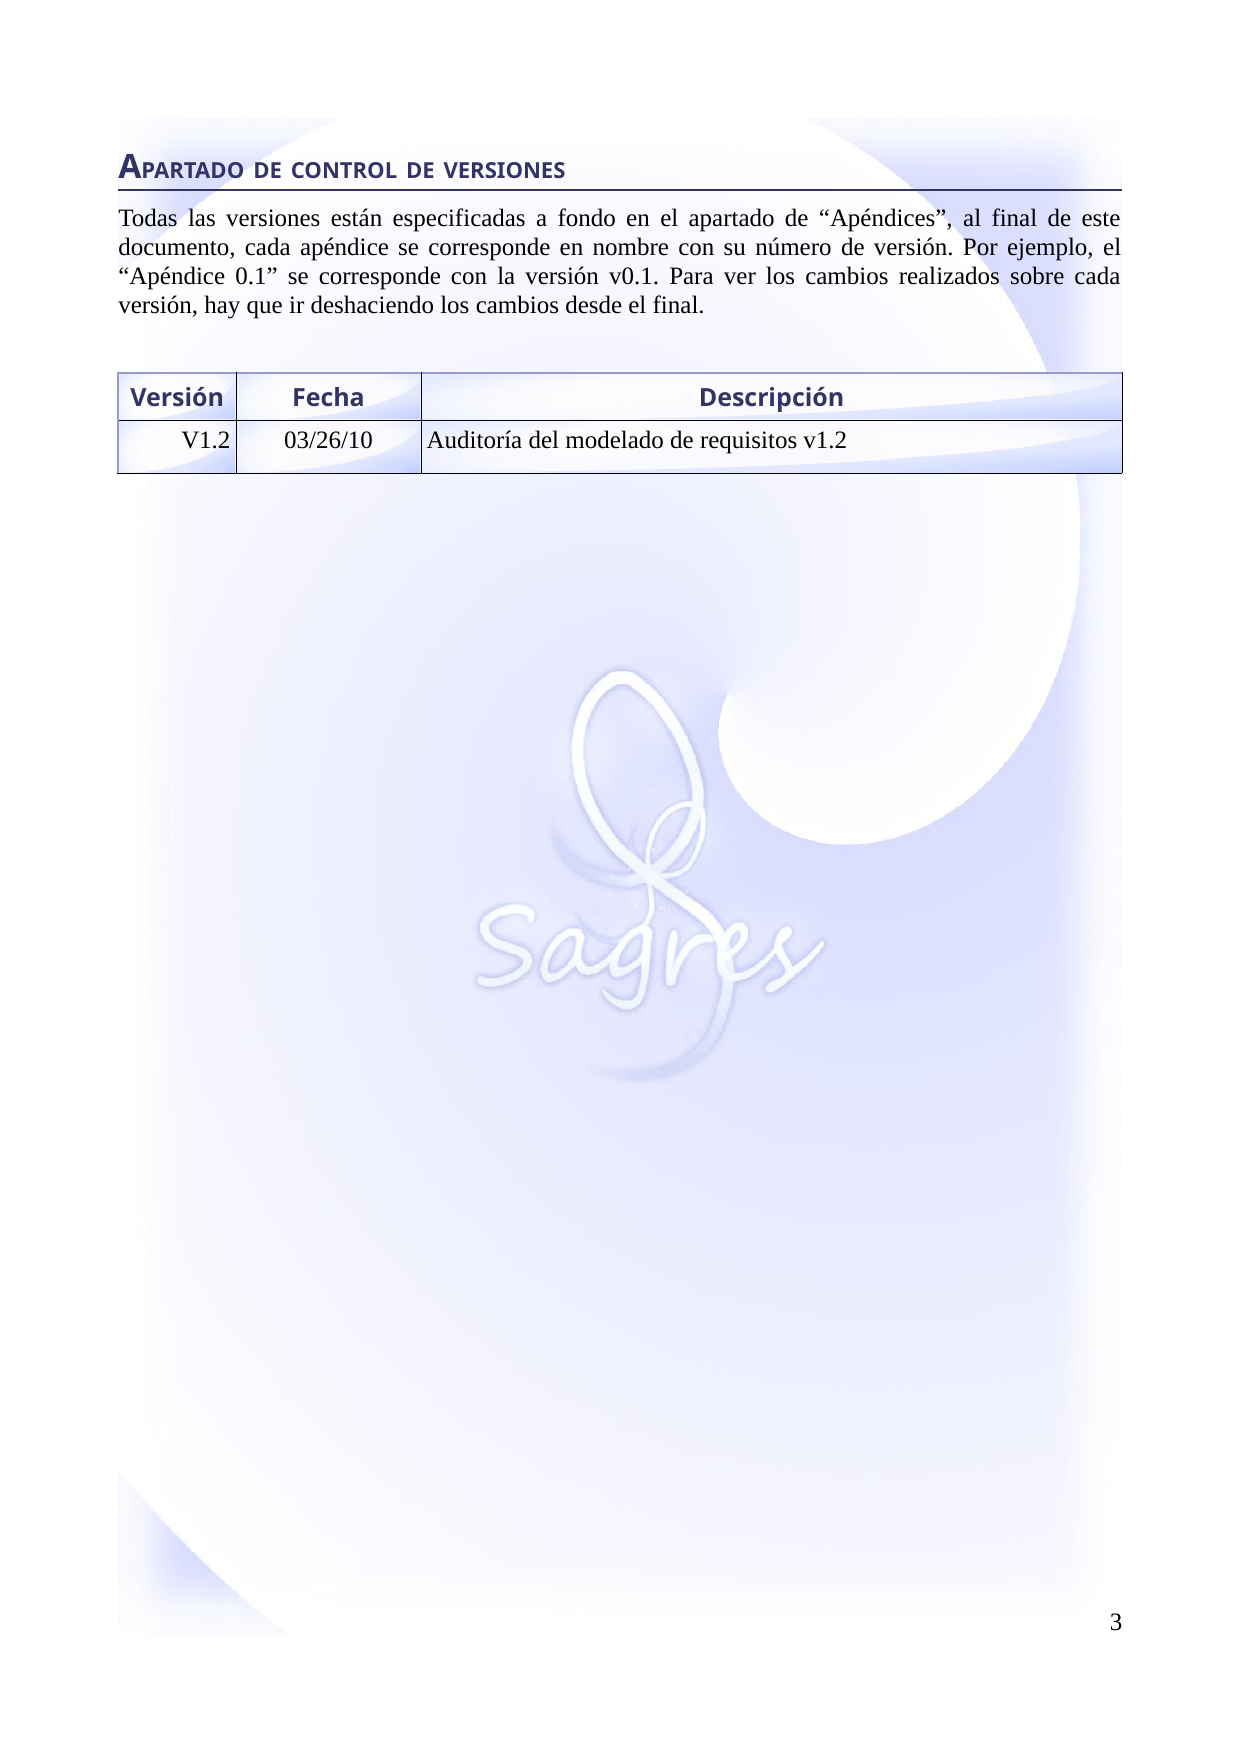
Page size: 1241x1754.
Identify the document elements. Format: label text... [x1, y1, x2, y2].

table_header Descripción [422, 374, 1122, 420]
table_header Fecha [237, 374, 421, 420]
table_header Versión [119, 374, 236, 420]
table_cell Auditoría del modelado de requisitos v1.2 [422, 421, 1122, 473]
picture [118, 318, 1122, 372]
text Todas las versiones están especificadas a fondo en el apartado de “Apéndices”, al final de este documento, cada apéndice se corresponde en nombre con su número de versión. Por ejemplo, el “Apéndice 0.1” se corresponde con la versión v0.1. Para ver los cambios realizados sobre cada versión, hay que ir deshaciendo los cambios desde el final. [118, 203, 1122, 318]
subtitle Apartado de control de versiones [118, 143, 1122, 189]
table_cell 26/03/10 [237, 421, 421, 473]
picture [118, 474, 1122, 1636]
picture [118, 191, 1122, 203]
picture [118, 118, 1122, 143]
table_cell V1.2 [119, 421, 236, 473]
